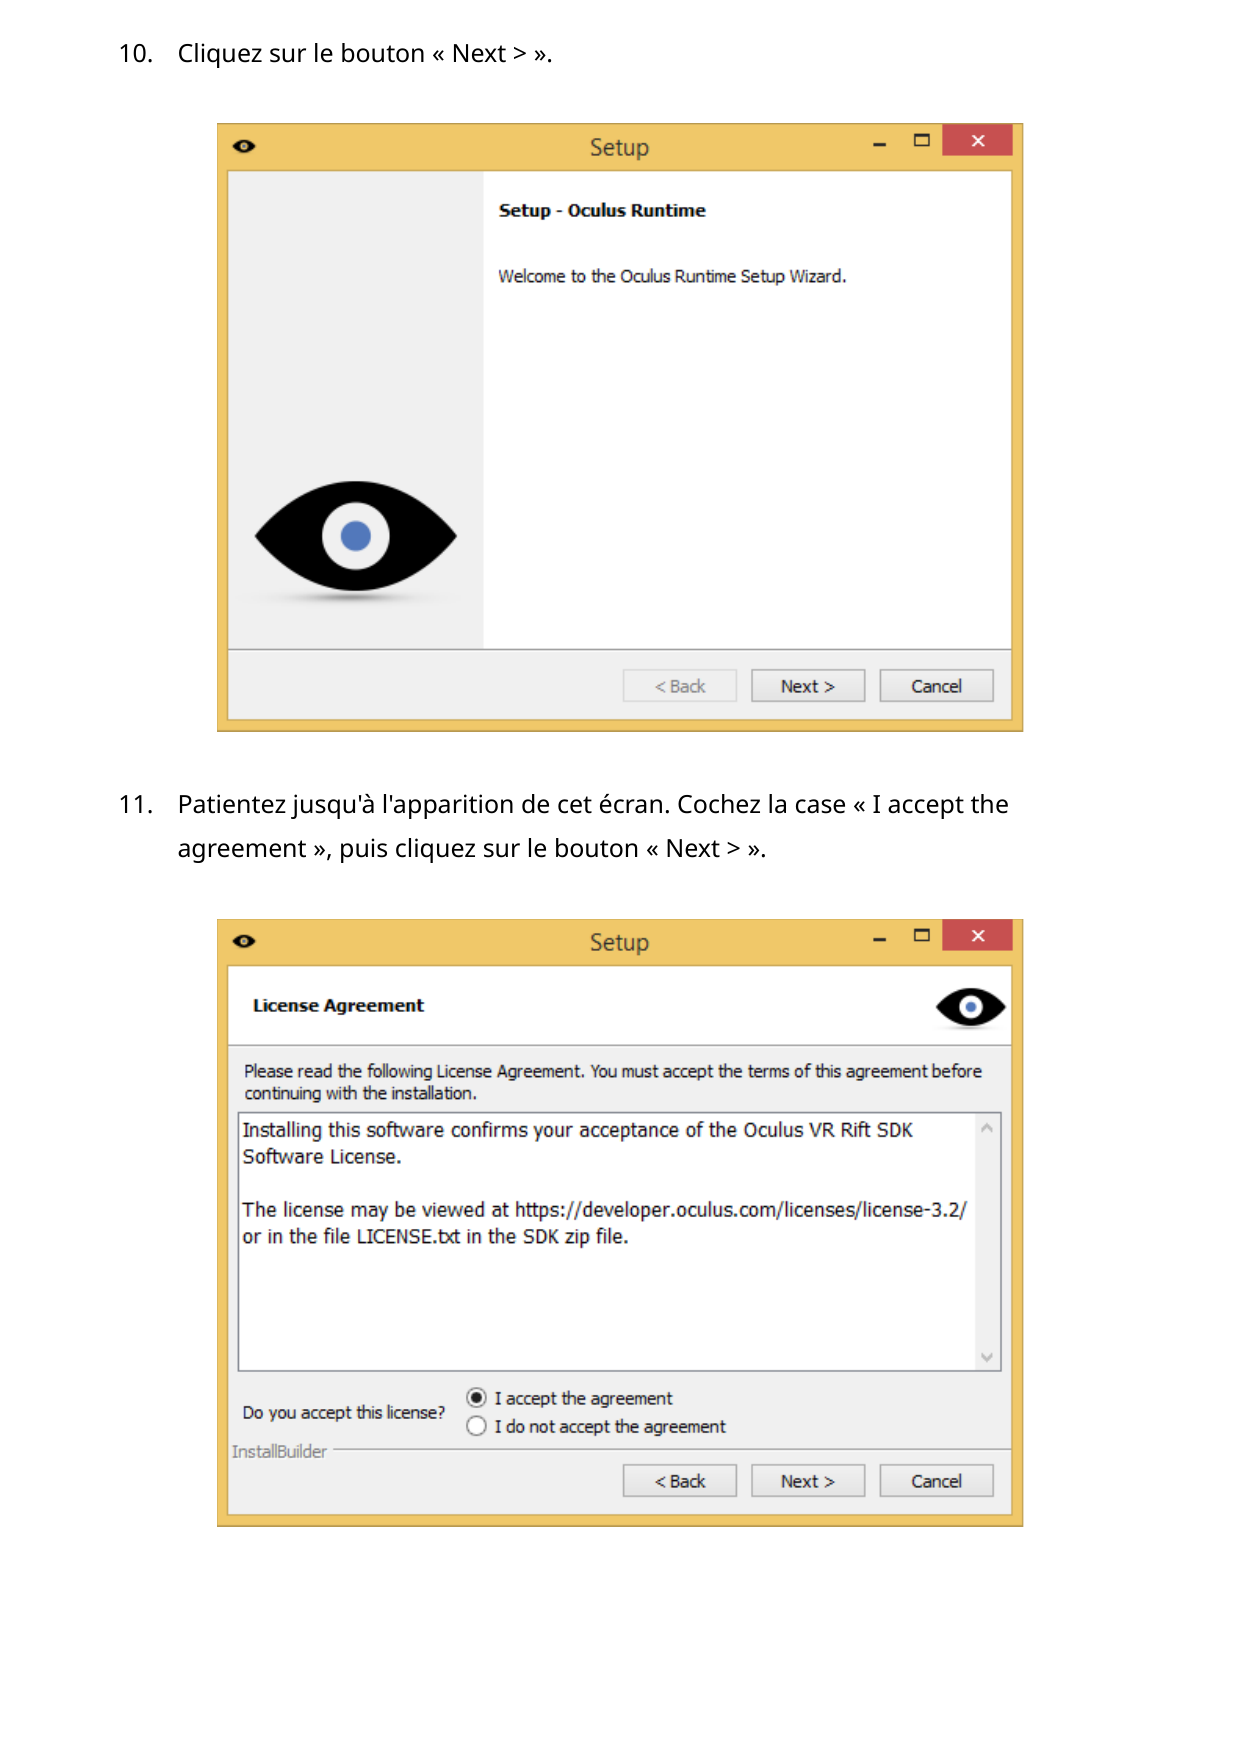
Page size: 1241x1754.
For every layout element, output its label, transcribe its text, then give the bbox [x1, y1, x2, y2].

list Patientez jusqu'à l'apparition de cet écran. Cochez la case « I accept the agreement », puis cliquez sur le bouton « Next > ». [118, 786, 1122, 864]
picture [217, 123, 1024, 732]
picture [217, 919, 1024, 1527]
list Cliquez sur le bouton « Next > ». [118, 35, 1122, 69]
